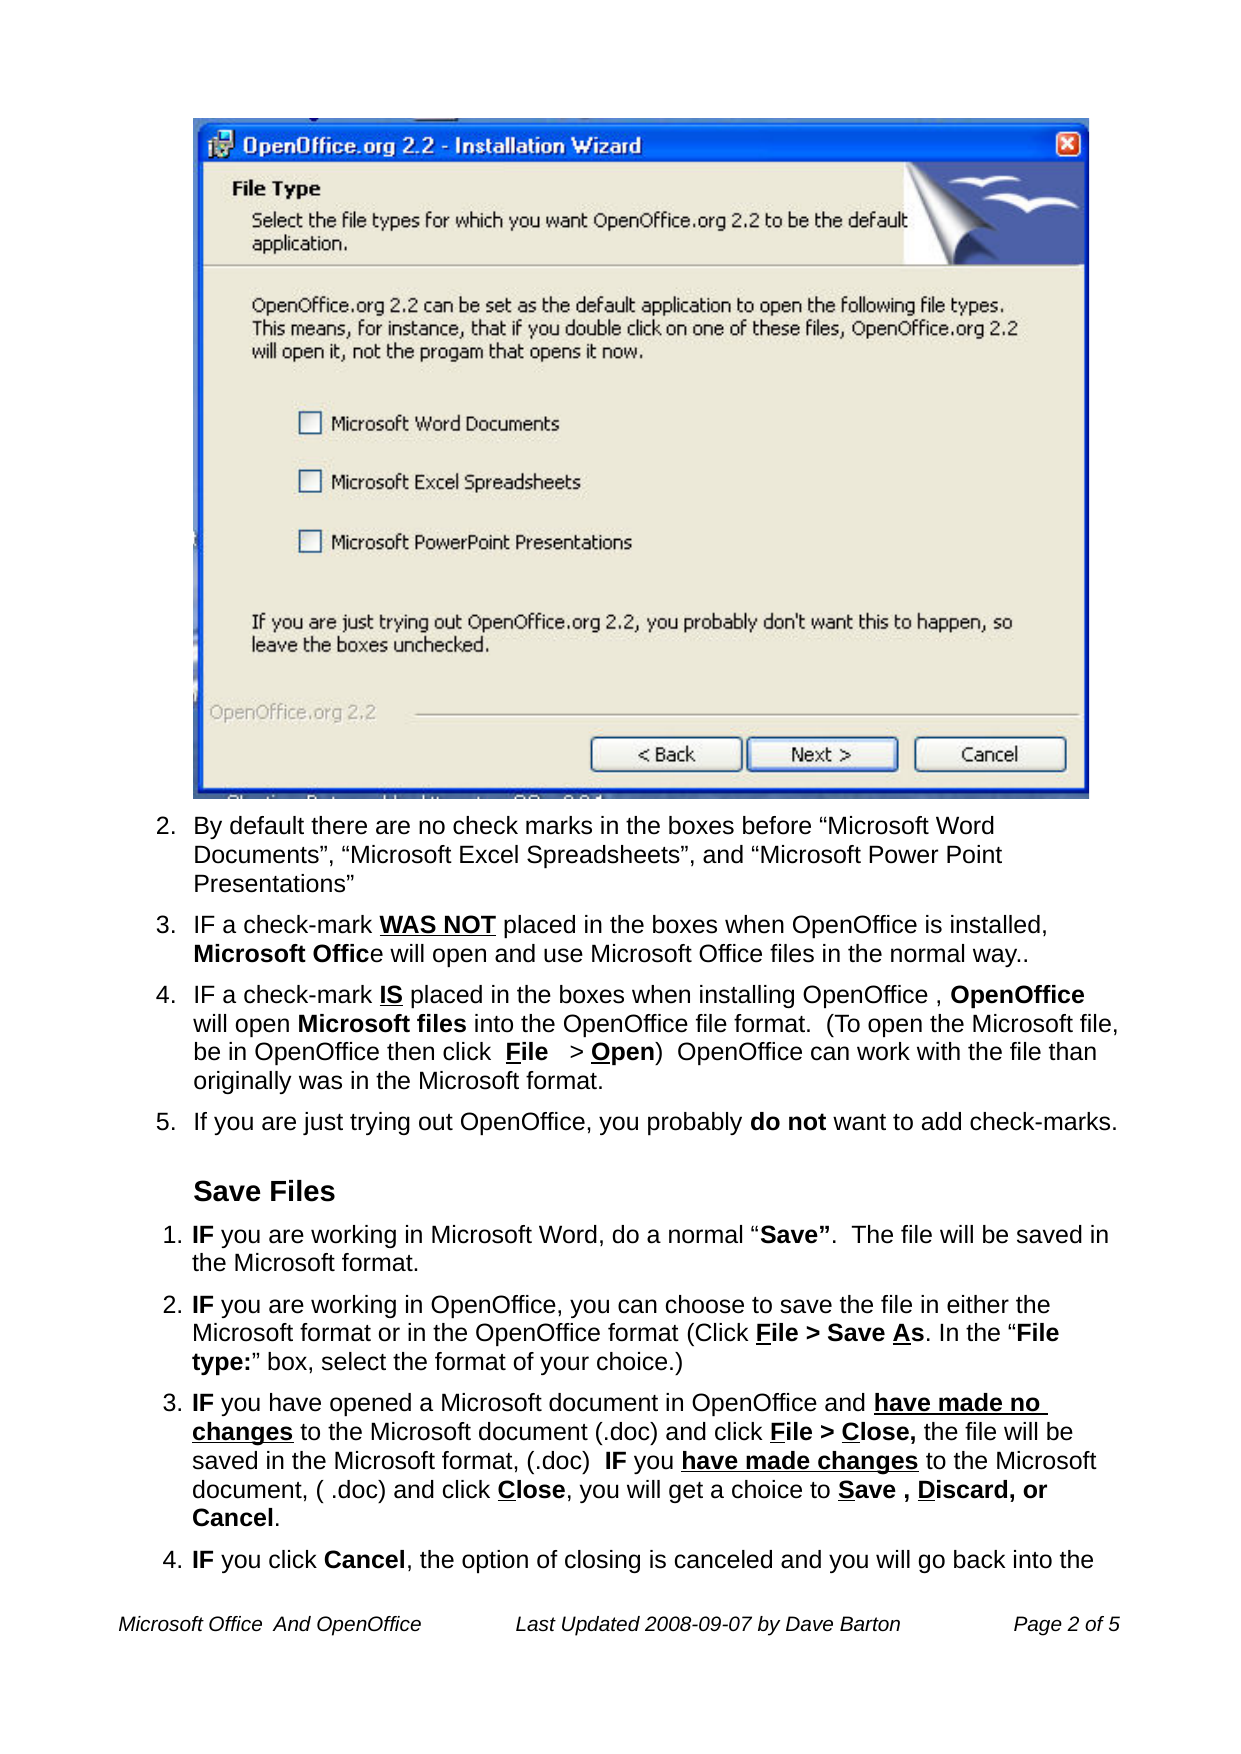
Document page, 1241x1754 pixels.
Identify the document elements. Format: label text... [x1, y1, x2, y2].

subtitle Save Files [193, 1173, 1122, 1207]
picture [193, 118, 1090, 799]
list IF a check-mark WAS NOT placed in the boxes when OpenOffice is installed, Microsoft Office will open and use Microsoft Office files in the normal way.. [156, 910, 1122, 967]
list IF you have opened a Microsoft document in OpenOffice and have made no changes to the Microsoft document (.doc) and click File > Close, the file will be saved in the Microsoft format, (.doc) IF you have made changes to the Microsoft document, ( .doc) and click Close, you will get a choice to Save , Discard, or Cancel. [162, 1388, 1122, 1532]
list IF a check-mark IS placed in the boxes when installing OpenOffice , OpenOffice will open Microsoft files into the OpenOffice file format. (To open the Microsoft file, be in OpenOffice then click File > Open) OpenOffice can work with the file than originally was in the Microsoft format. [156, 980, 1122, 1095]
list By default there are no check marks in the boxes before “Microsoft Word Documents”, “Microsoft Excel Spreadsheets”, and “Microsoft Power Point Presentations” [156, 811, 1122, 897]
list IF you click Cancel, the option of closing is canceled and you will go back into the [162, 1544, 1122, 1573]
list IF you are working in OpenOffice, you can choose to save the file in either the Microsoft format or in the OpenOffice format (Click File > Save As. In the “File type:” box, select the format of your choice.) [162, 1289, 1122, 1376]
list IF you are working in Microsoft Word, do a normal “Save”. The file will be saved in the Microsoft format. [162, 1219, 1122, 1277]
list If you are just trying out OpenOffice, you probably do not want to add check-marks. [156, 1107, 1122, 1136]
